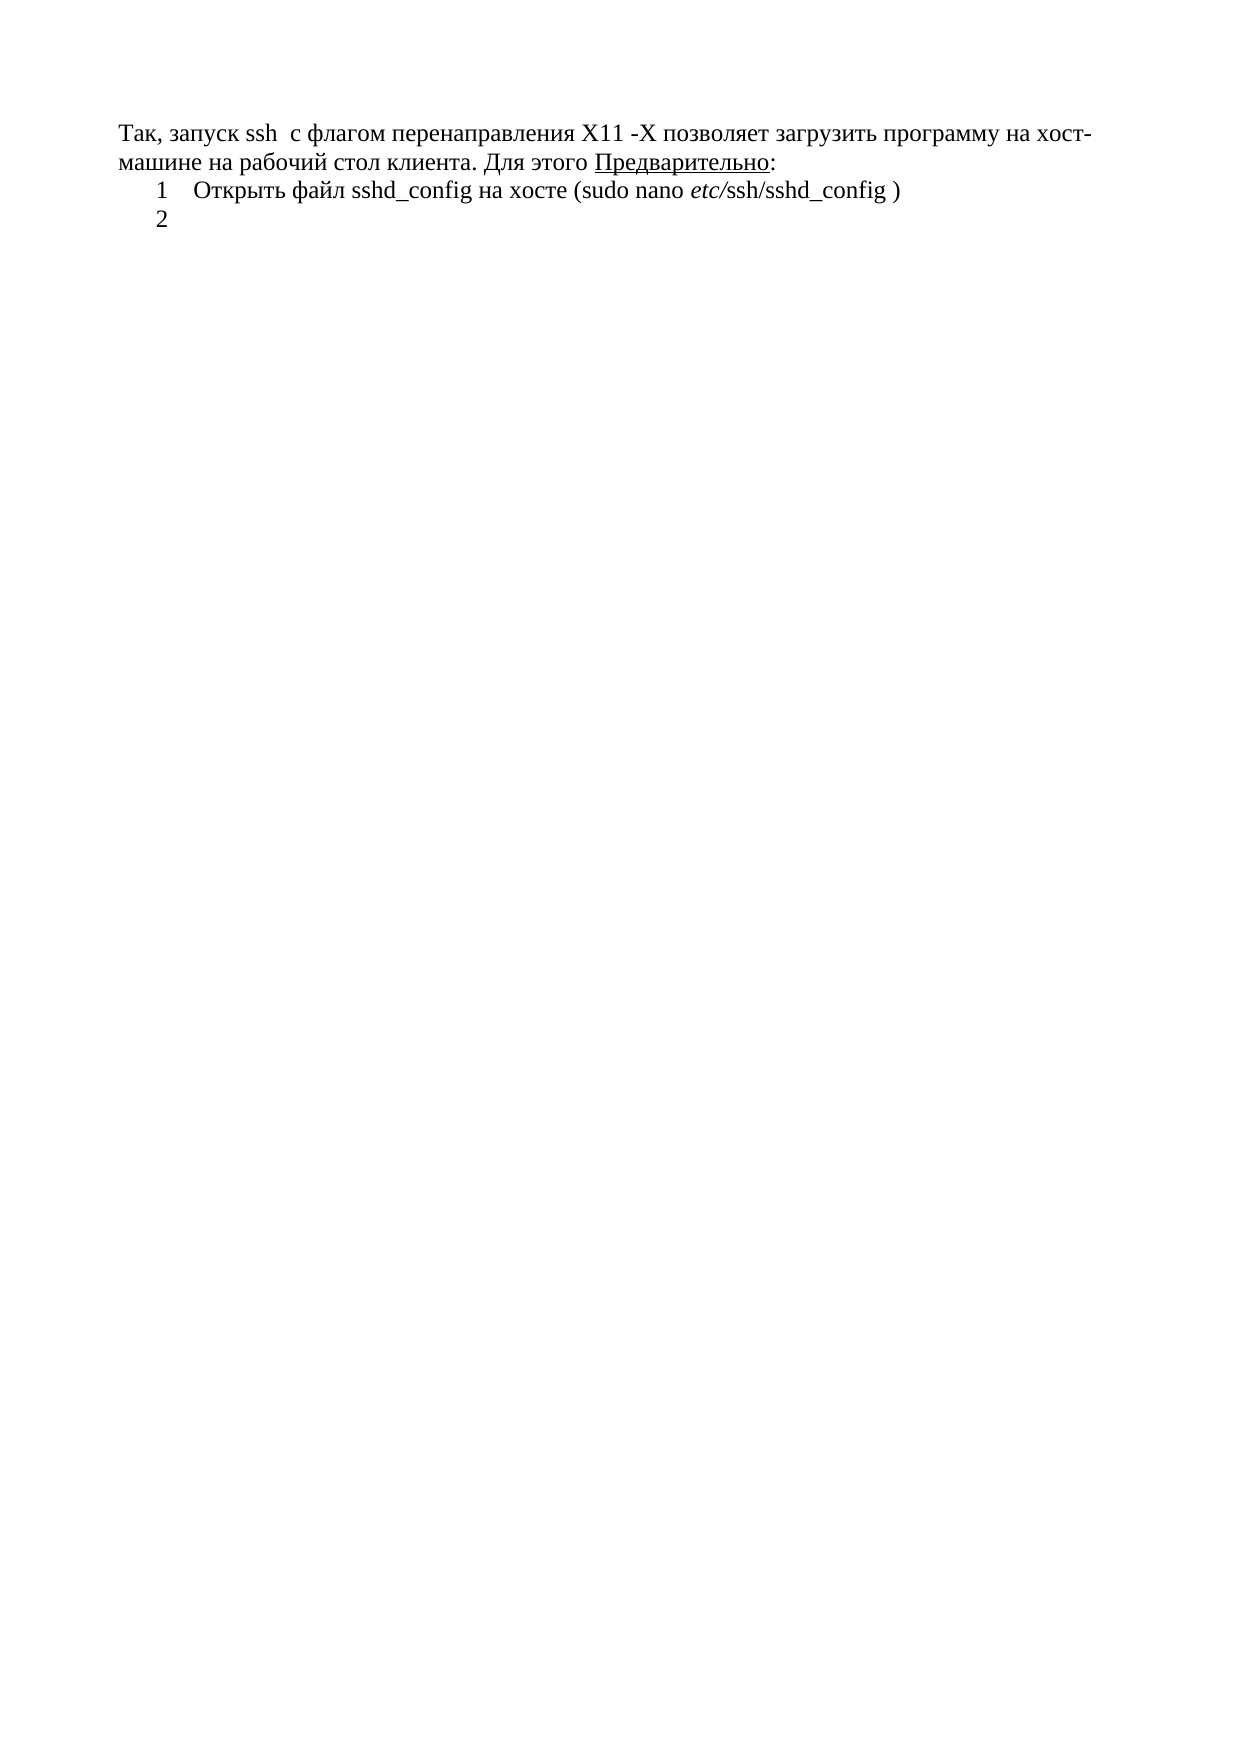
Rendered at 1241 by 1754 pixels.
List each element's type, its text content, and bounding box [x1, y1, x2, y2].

list Открыть файл sshd_config на хосте (sudo nano etc/ssh/sshd_config ) [156, 176, 1122, 204]
text Так, запуск ssh с флагом перенаправления X11 -X позволяет загрузить программу на хост-машине на рабочий стол клиента. Для этого Предварительно: [118, 118, 1122, 176]
